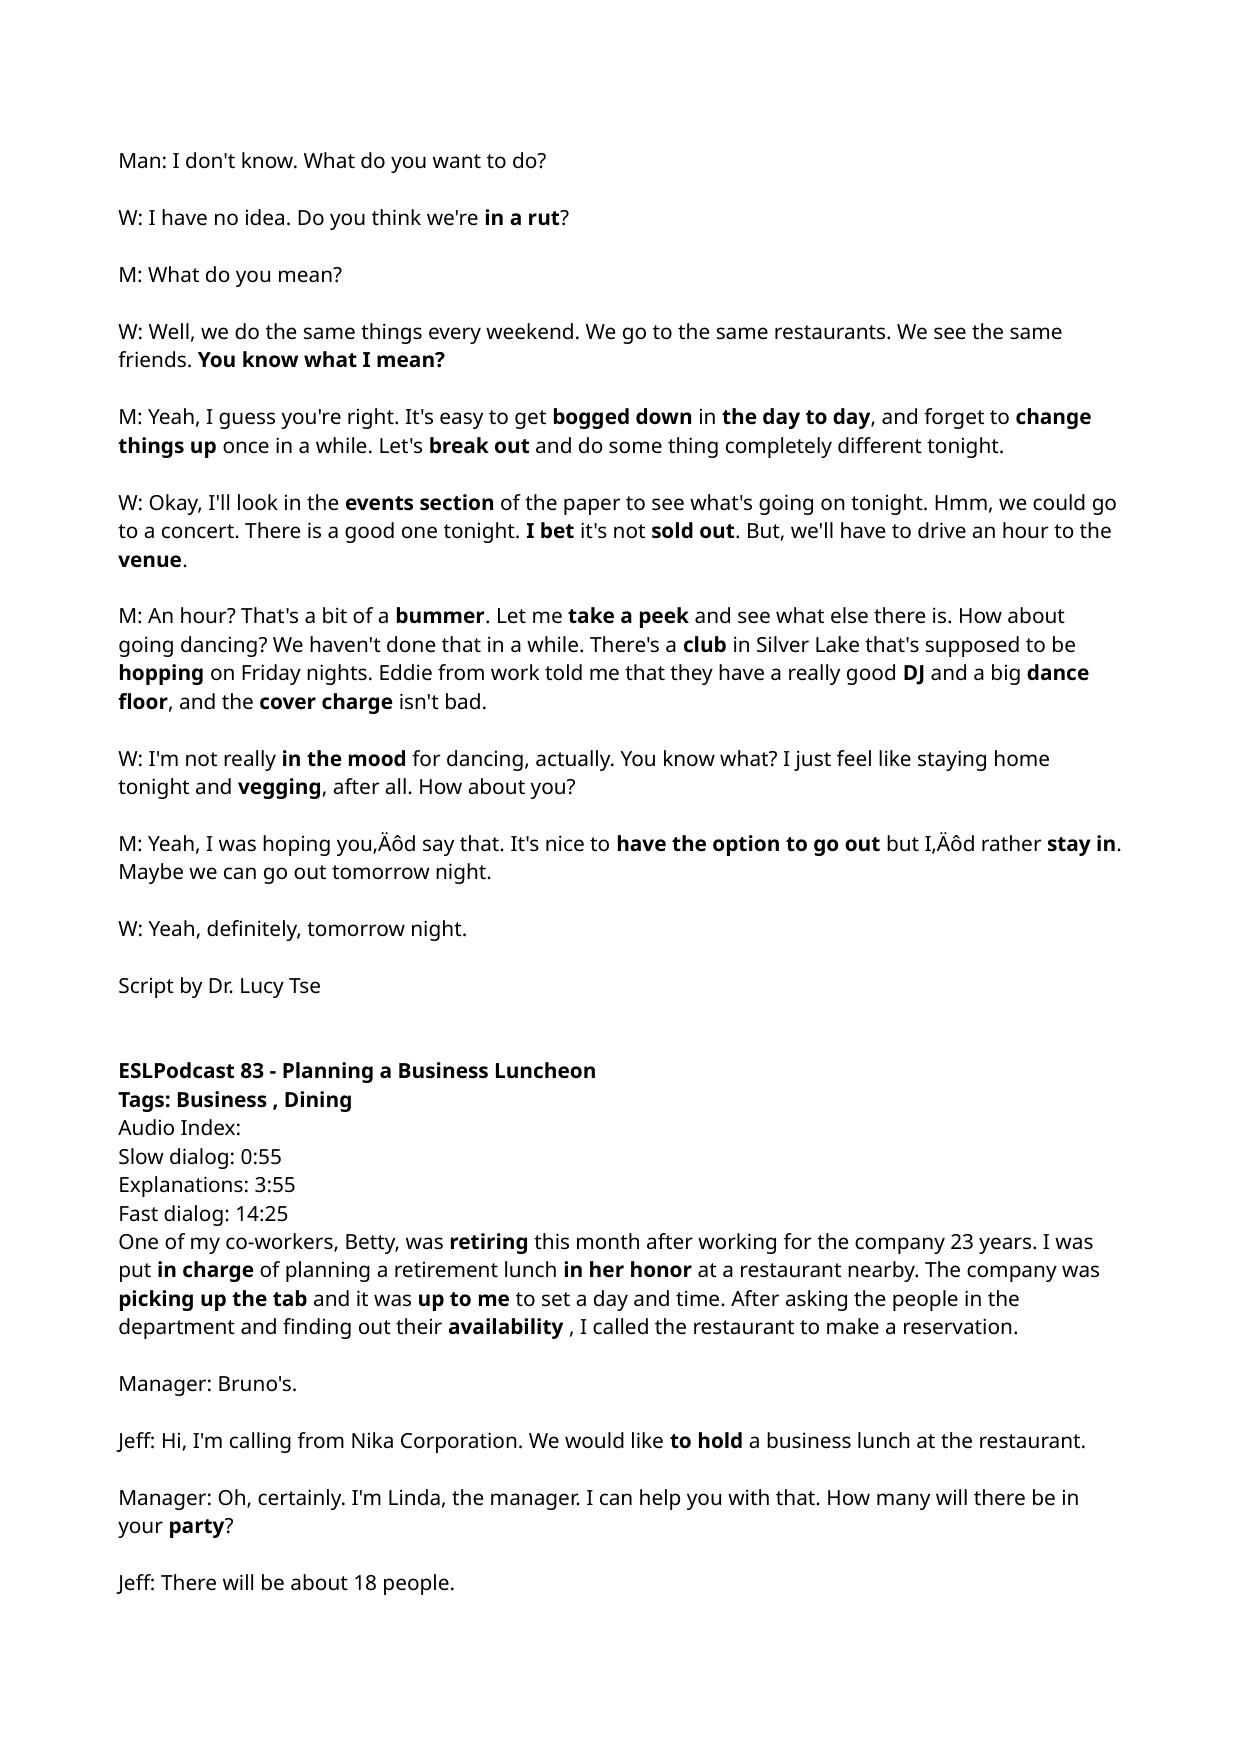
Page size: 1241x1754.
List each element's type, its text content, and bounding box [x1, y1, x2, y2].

table_header Audio Index: Slow dialog: 0:55 Explanations: 3:55 Fast dialog: 14:25 [118, 1114, 1122, 1227]
table_header Man: I don't know. What do you want to do? W: I have no idea. Do you think we're in a rut? M: What do you mean? W: Well, we do the same things every weekend. We go to the same restaurants. We see the same friends. You know what I mean? M: Yeah, I guess you're right. It's easy to get bogged down in the day to day, and forget to change things up once in a while. Let's break out and do some thing completely different tonight. W: Okay, I'll look in the events section of the paper to see what's going on tonight. Hmm, we could go to a concert. There is a good one tonight. I bet it's not sold out. But, we'll have to drive an hour to the venue. M: An hour? That's a bit of a bummer. Let me take a peek and see what else there is. How about going dancing? We haven't done that in a while. There's a club in Silver Lake that's supposed to be hopping on Friday nights. Eddie from work told me that they have a really good DJ and a big dance floor, and the cover charge isn't bad. W: I'm not really in the mood for dancing, actually. You know what? I just feel like staying home tonight and vegging, after all. How about you? M: Yeah, I was hoping you‚Äôd say that. It's nice to have the option to go out but I‚Äôd rather stay in. Maybe we can go out tomorrow night. W: Yeah, definitely, tomorrow night. Script by Dr. Lucy Tse [118, 118, 1122, 1000]
table_header One of my co-workers, Betty, was retiring this month after working for the company 23 years. I was put in charge of planning a retirement lunch in her honor at a restaurant nearby. The company was picking up the tab and it was up to me to set a day and time. After asking the people in the department and finding out their availability , I called the restaurant to make a reservation. Manager: Bruno's. Jeff: Hi, I'm calling from Nika Corporation. We would like to hold a business lunch at the restaurant. Manager: Oh, certainly. I'm Linda, the manager. I can help you with that. How many will there be in your party? Jeff: There will be about 18 people. [118, 1227, 1122, 1625]
text ESLPodcast 83 - Planning a Business Luncheon Tags: Business , Dining [118, 1057, 1122, 1113]
